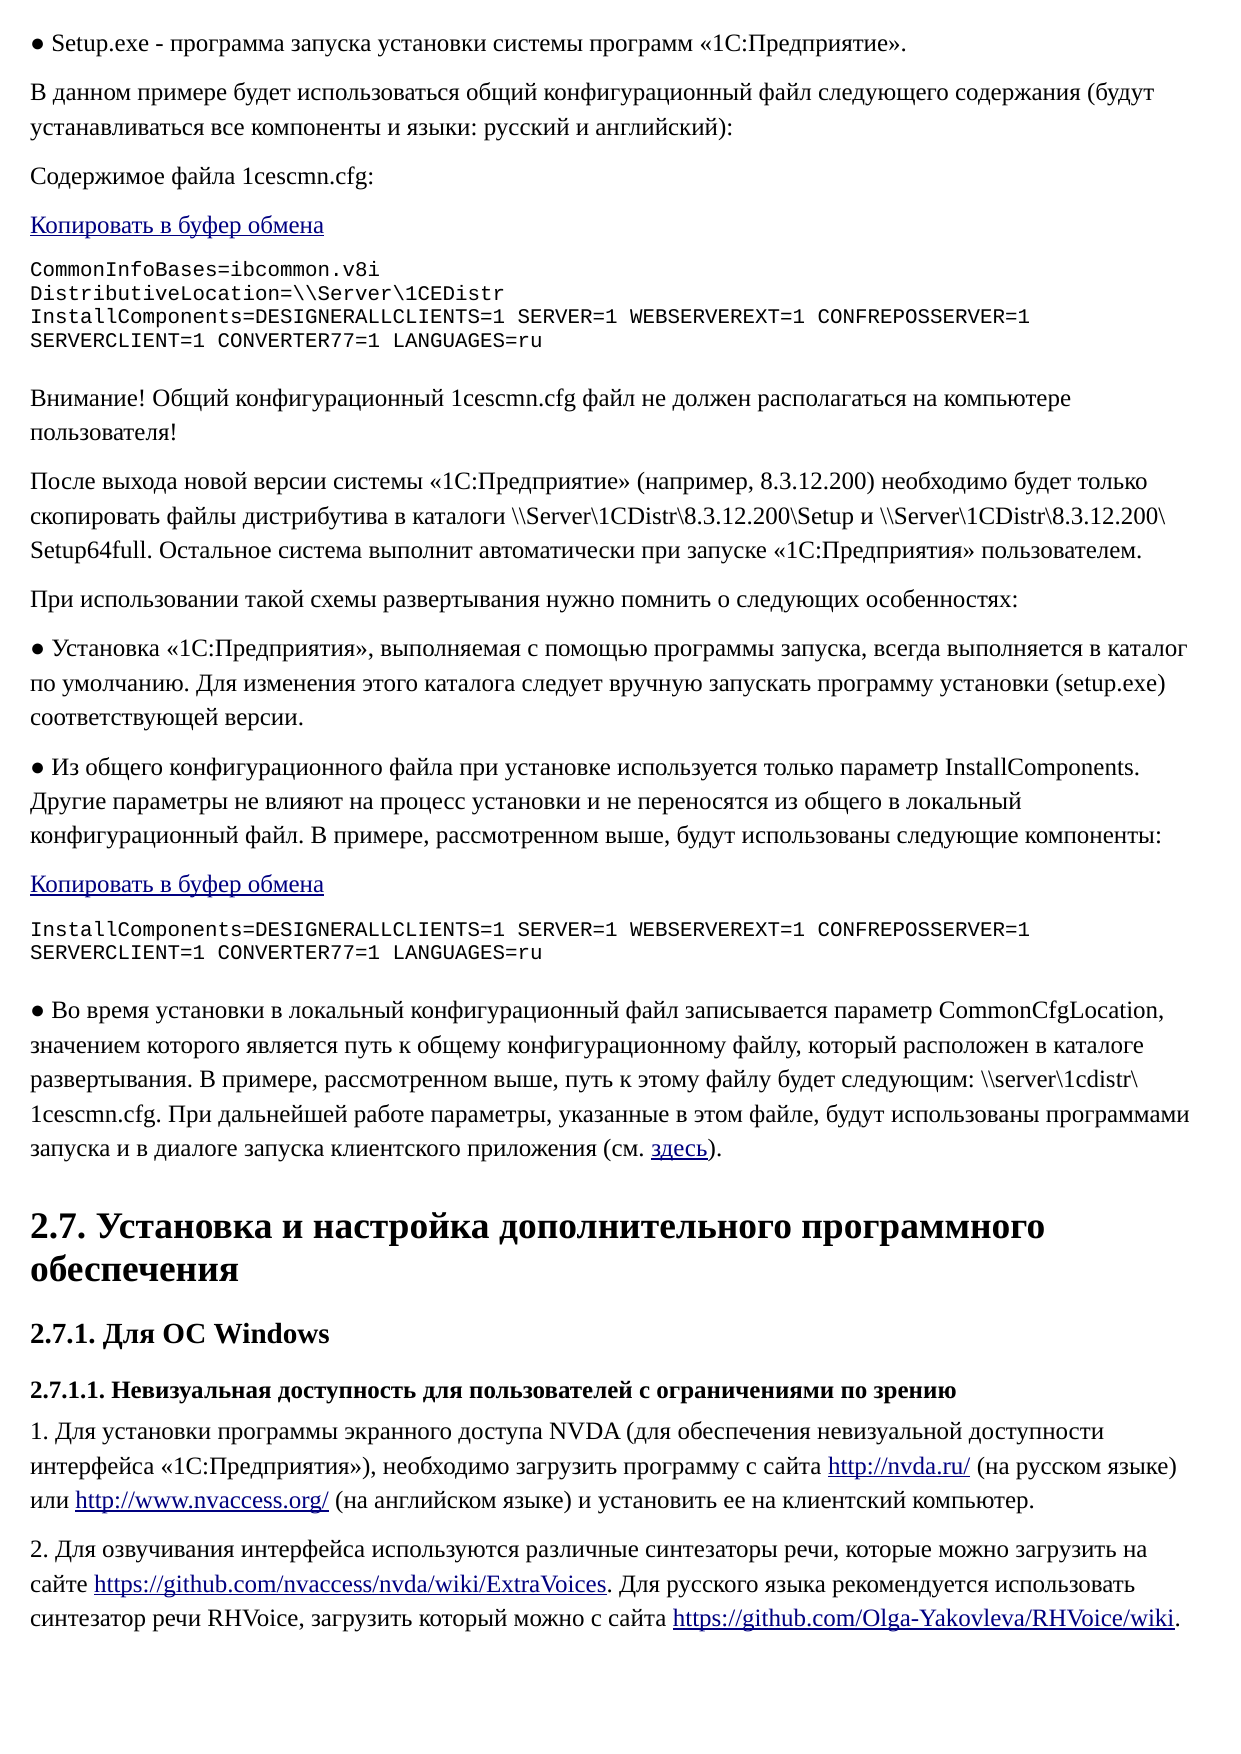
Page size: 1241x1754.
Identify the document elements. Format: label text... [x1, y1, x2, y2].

text DistributiveLocation=\\Server\1CEDistr [30, 282, 1211, 306]
text ● Setup.exe ‑ программа запуска установки системы программ «1С:Предприятие». [30, 28, 1211, 57]
text ● Установка «1С:Предприятия», выполняемая с помощью программы запуска, всегда выполняется в каталог по умолчанию. Для изменения этого каталога следует вручную запускать программу установки (setup.exe) соответствующей версии. [30, 633, 1211, 731]
text Внимание! Общий конфигурационный 1cescmn.cfg файл не должен располагаться на компьютере пользователя! [30, 383, 1211, 446]
text InstallComponents=DESIGNERALLCLIENTS=1 SERVER=1 WEBSERVEREXT=1 CONFREPOSSERVER=1 SERVERCLIENT=1 CONVERTER77=1 LANGUAGES=ru [30, 919, 1211, 966]
text Содержимое файла 1cescmn.cfg: [30, 161, 1211, 189]
subtitle 2.7. Установка и настройка дополнительного программного обеспечения [30, 1203, 1211, 1289]
text ● Во время установки в локальный конфигурационный файл записывается параметр CommonCfgLocation, значением которого является путь к общему конфигурационному файлу, который расположен в каталоге развертывания. В примере, рассмотренном выше, путь к этому файлу будет следующим: \\server\1cdistr\1cescmn.cfg. При дальнейшей работе параметры, указанные в этом файле, будут использованы программами запуска и в диалоге запуска клиентского приложения (см. здесь). [30, 995, 1211, 1162]
text При использовании такой схемы развертывания нужно помнить о следующих особенностях: [30, 584, 1211, 613]
text После выхода новой версии системы «1С:Предприятие» (например, 8.3.12.200) необходимо будет только скопировать файлы дистрибутива в каталоги \\Server\1CDistr\8.3.12.200\Setup и \\Server\1CDistr\8.3.12.200\Setup64full. Остальное система выполнит автоматически при запуске «1С:Предприятия» пользователем. [30, 466, 1211, 564]
text 2. Для озвучивания интерфейса используются различные синтезаторы речи, которые можно загрузить на сайте https://github.com/nvaccess/nvda/wiki/ExtraVoices. Для русского языка рекомендуется использовать синтезатор речи RHVoice, загрузить который можно с сайта https://github.com/Olga-Yakovleva/RHVoice/wiki. [30, 1534, 1211, 1632]
text InstallComponents=DESIGNERALLCLIENTS=1 SERVER=1 WEBSERVEREXT=1 CONFREPOSSERVER=1 SERVERCLIENT=1 CONVERTER77=1 LANGUAGES=ru [30, 306, 1211, 353]
text 1. Для установки программы экранного доступа NVDA (для обеспечения невизуальной доступности интерфейса «1С:Предприятия»), необходимо загрузить программу с сайта http://nvda.ru/ (на русском языке) или http://www.nvaccess.org/ (на английском языке) и установить ее на клиентский компьютер. [30, 1416, 1211, 1514]
subtitle 2.7.1. Для ОС Windows [30, 1317, 1211, 1350]
text Копировать в буфер обмена [30, 869, 1211, 898]
text Копировать в буфер обмена [30, 210, 1211, 238]
text В данном примере будет использоваться общий конфигурационный файл следующего содержания (будут устанавливаться все компоненты и языки: русский и английский): [30, 77, 1211, 140]
subtitle 2.7.1.1. Невизуальная доступность для пользователей с ограничениями по зрению [30, 1375, 1211, 1404]
text CommonInfoBases=ibcommon.v8i [30, 259, 1211, 282]
text ● Из общего конфигурационного файла при установке используется только параметр InstallComponents. Другие параметры не влияют на процесс установки и не переносятся из общего в локальный конфигурационный файл. В примере, рассмотренном выше, будут использованы следующие компоненты: [30, 752, 1211, 849]
